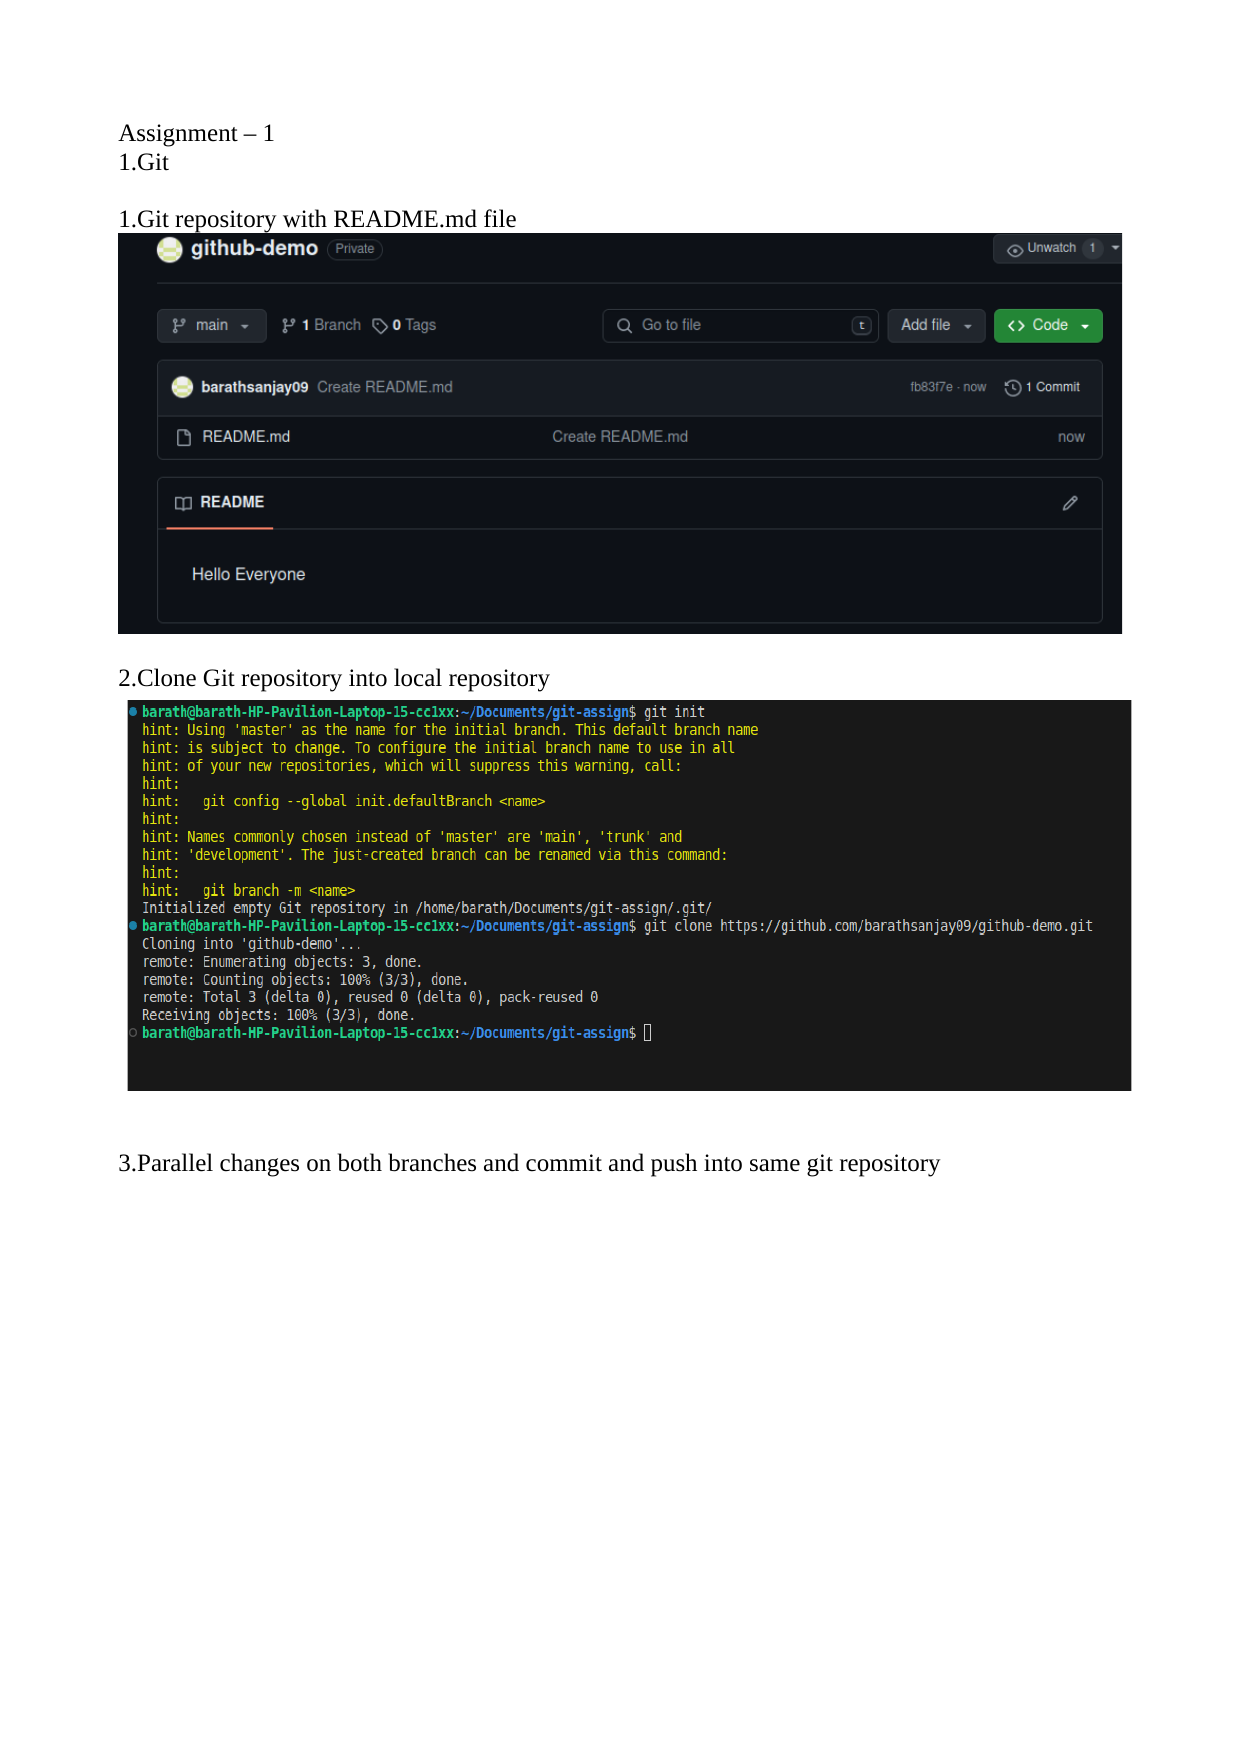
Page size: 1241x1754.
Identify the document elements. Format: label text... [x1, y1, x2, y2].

picture [118, 233, 1123, 634]
text 1.Git repository with README.md file [118, 204, 1122, 233]
text Assignment – 1 [118, 118, 1122, 147]
picture [127, 700, 1132, 1091]
text 3.Parallel changes on both branches and commit and push into same git repository [118, 1148, 1122, 1177]
text 1.Git [118, 147, 1122, 176]
text 2.Clone Git repository into local repository [118, 663, 1122, 691]
